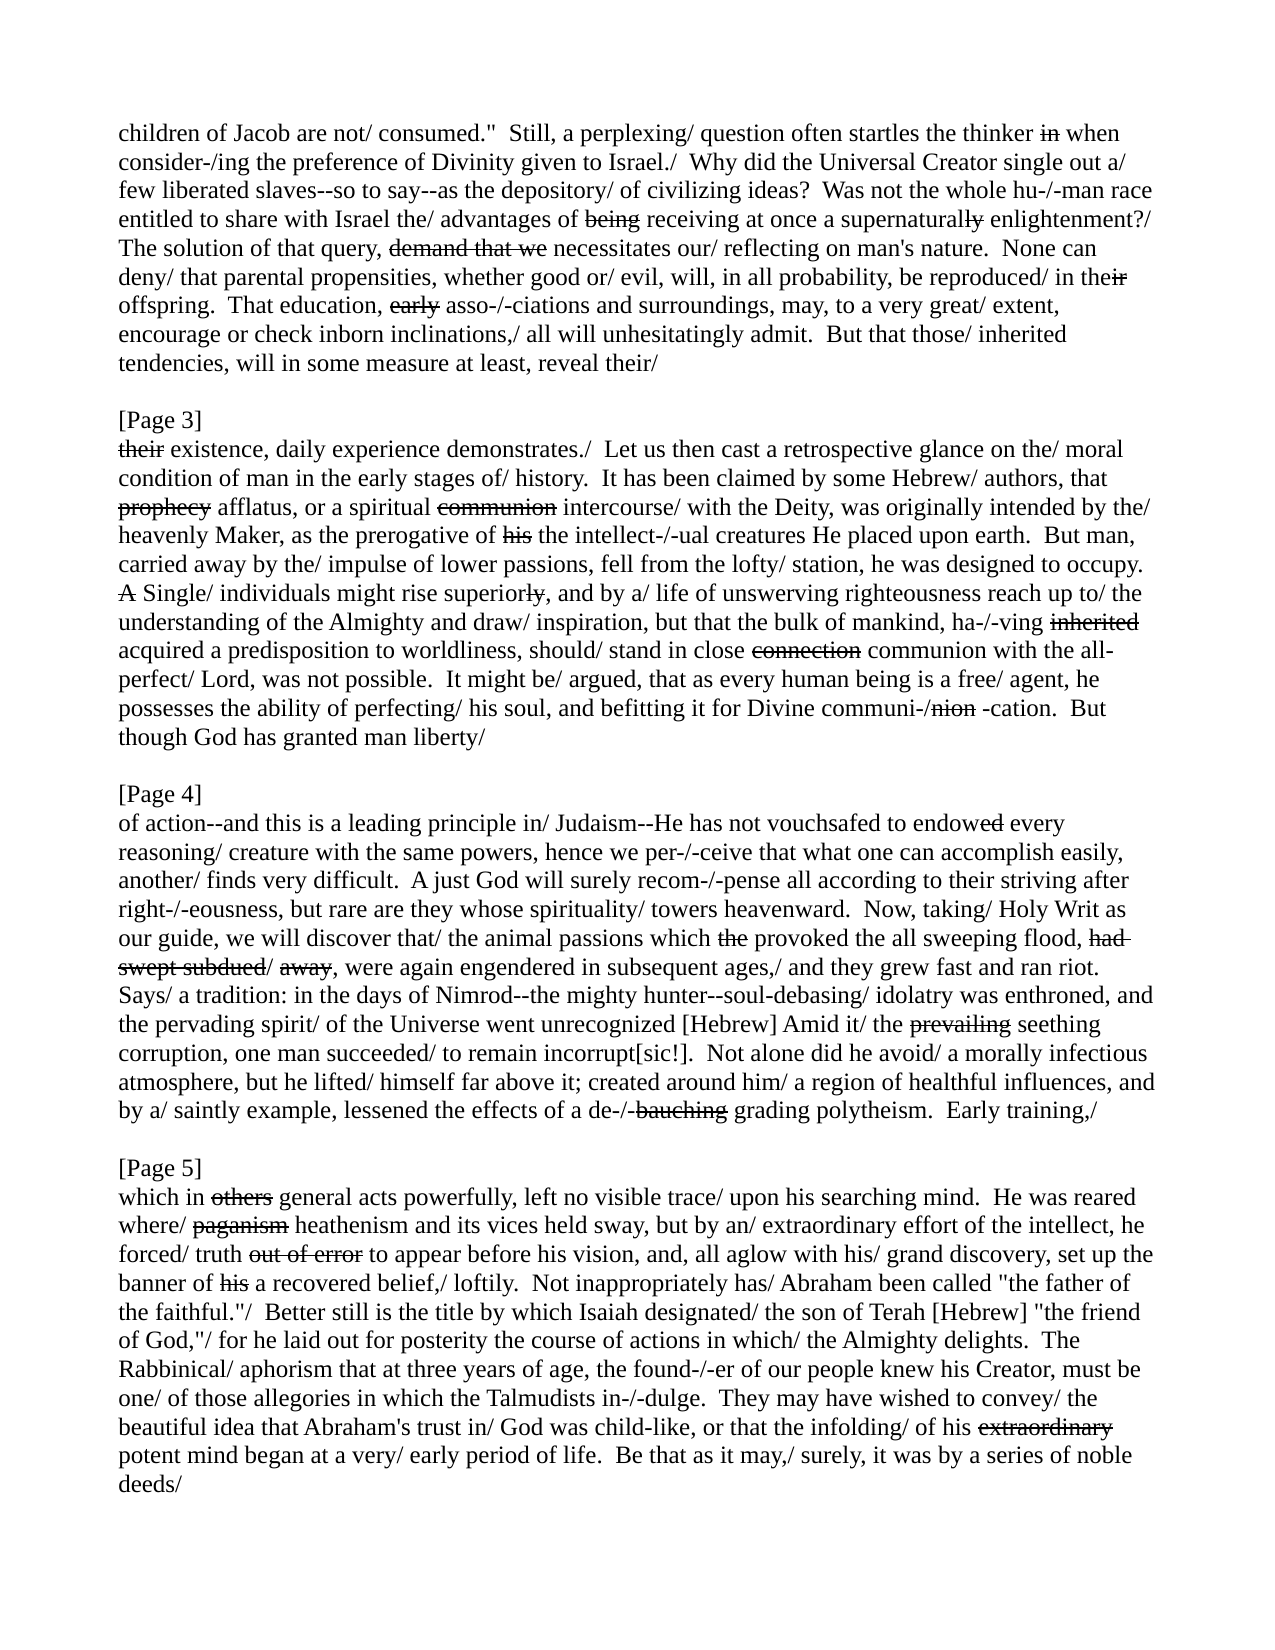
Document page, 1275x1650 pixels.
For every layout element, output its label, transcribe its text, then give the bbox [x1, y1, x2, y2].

text their existence, daily experience demonstrates./ Let us then cast a retrospective glance on the/ moral condition of man in the early stages of/ history. It has been claimed by some Hebrew/ authors, that prophecy afflatus, or a spiritual communion intercourse/ with the Deity, was originally intended by the/ heavenly Maker, as the prerogative of his the intellect-/-ual creatures He placed upon earth. But man, carried away by the/ impulse of lower passions, fell from the lofty/ station, he was designed to occupy. A Single/ individuals might rise superiorly, and by a/ life of unswerving righteousness reach up to/ the understanding of the Almighty and draw/ inspiration, but that the bulk of mankind, ha-/-ving inherited acquired a predisposition to worldliness, should/ stand in close connection communion with the all-perfect/ Lord, was not possible. It might be/ argued, that as every human being is a free/ agent, he possesses the ability of perfecting/ his soul, and befitting it for Divine communi-/nion -cation. But though God has granted man liberty/ [118, 434, 1157, 751]
text which in others general acts powerfully, left no visible trace/ upon his searching mind. He was reared where/ paganism heathenism and its vices held sway, but by an/ extraordinary effort of the intellect, he forced/ truth out of error to appear before his vision, and, all aglow with his/ grand discovery, set up the banner of his a recovered belief,/ loftily. Not inappropriately has/ Abraham been called "the father of the faithful."/ Better still is the title by which Isaiah designated/ the son of Terah [Hebrew] "the friend of God,"/ for he laid out for posterity the course of actions in which/ the Almighty delights. The Rabbinical/ aphorism that at three years of age, the found-/-er of our people knew his Creator, must be one/ of those allegories in which the Talmudists in-/-dulge. They may have wished to convey/ the beautiful idea that Abraham's trust in/ God was child-like, or that the infolding/ of his extraordinary potent mind began at a very/ early period of life. Be that as it may,/ surely, it was by a series of noble deeds/ [118, 1182, 1157, 1498]
text of action--and this is a leading principle in/ Judaism--He has not vouchsafed to endowed every reasoning/ creature with the same powers, hence we per-/-ceive that what one can accomplish easily, another/ finds very difficult. A just God will surely recom-/-pense all according to their striving after right-/-eousness, but rare are they whose spirituality/ towers heavenward. Now, taking/ Holy Writ as our guide, we will discover that/ the animal passions which the provoked the all sweeping flood, had swept subdued/ away, were again engendered in subsequent ages,/ and they grew fast and ran riot. Says/ a tradition: in the days of Nimrod--the mighty hunter--soul-debasing/ idolatry was enthroned, and the pervading spirit/ of the Universe went unrecognized [Hebrew] Amid it/ the prevailing seething corruption, one man succeeded/ to remain incorrupt[sic!]. Not alone did he avoid/ a morally infectious atmosphere, but he lifted/ himself far above it; created around him/ a region of healthful influences, and by a/ saintly example, lessened the effects of a de-/-bauching grading polytheism. Early training,/ [118, 808, 1157, 1124]
text [Page 5] [118, 1153, 1157, 1182]
text [Page 4] [118, 779, 1157, 808]
text children of Jacob are not/ consumed." Still, a perplexing/ question often startles the thinker in when consider-/ing the preference of Divinity given to Israel./ Why did the Universal Creator single out a/ few liberated slaves--so to say--as the depository/ of civilizing ideas? Was not the whole hu-/-man race entitled to share with Israel the/ advantages of being receiving at once a supernaturally enlightenment?/ The solution of that query, demand that we necessitates our/ reflecting on man's nature. None can deny/ that parental propensities, whether good or/ evil, will, in all probability, be reproduced/ in their offspring. That education, early asso-/-ciations and surroundings, may, to a very great/ extent, encourage or check inborn inclinations,/ all will unhesitatingly admit. But that those/ inherited tendencies, will in some measure at least, reveal their/ [118, 118, 1157, 377]
text [Page 3] [118, 406, 1157, 434]
